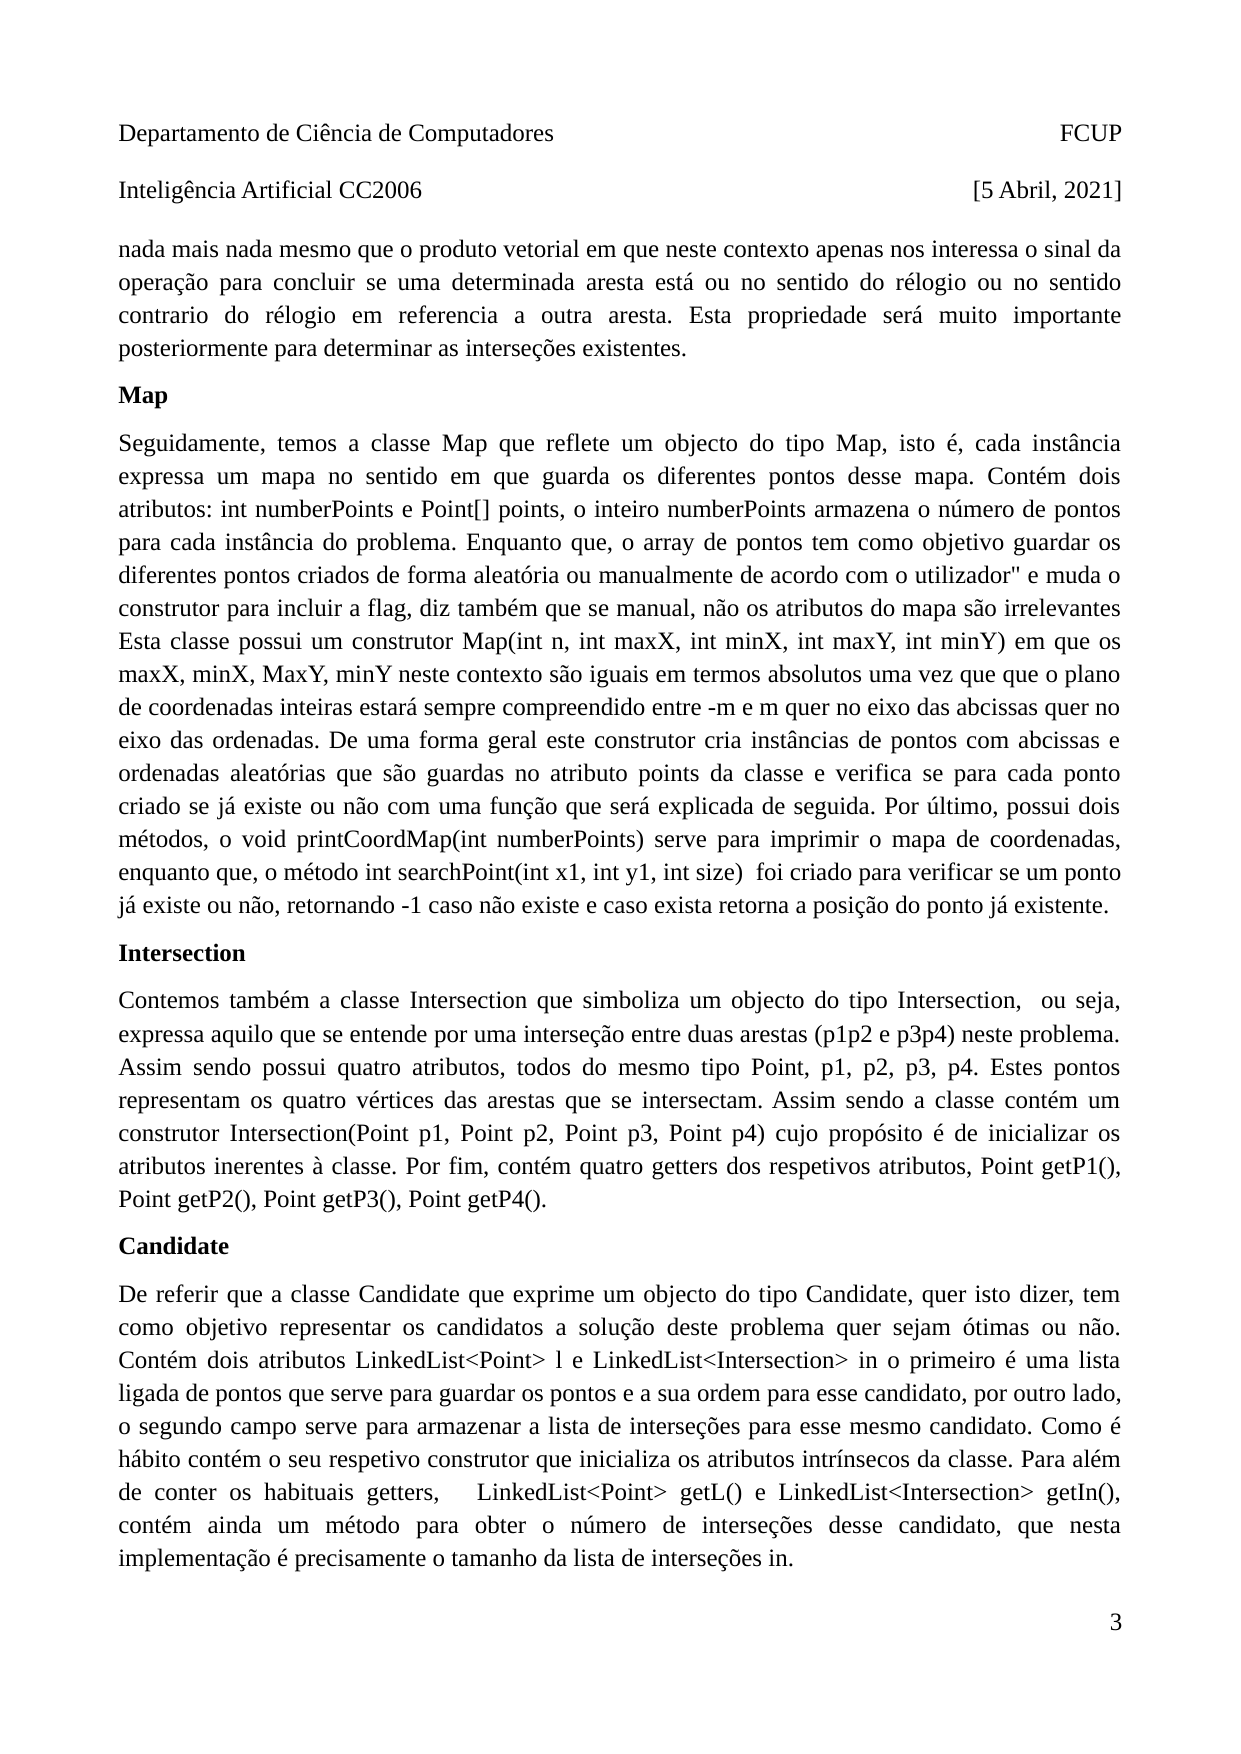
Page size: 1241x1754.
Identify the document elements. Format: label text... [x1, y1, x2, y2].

text Intersection [118, 938, 1122, 967]
text Seguidamente, temos a classe Map que reflete um objecto do tipo Map, isto é, cada instância expressa um mapa no sentido em que guarda os diferentes pontos desse mapa. Contém dois atributos: int numberPoints e Point[] points, o inteiro numberPoints armazena o número de pontos para cada instância do problema. Enquanto que, o array de pontos tem como objetivo guardar os diferentes pontos criados de forma aleatória ou manualmente de acordo com o utilizador" e muda o construtor para incluir a flag, diz também que se manual, não os atributos do mapa são irrelevantes Esta classe possui um construtor Map(int n, int maxX, int minX, int maxY, int minY) em que os maxX, minX, MaxY, minY neste contexto são iguais em termos absolutos uma vez que que o plano de coordenadas inteiras estará sempre compreendido entre -m e m quer no eixo das abcissas quer no eixo das ordenadas. De uma forma geral este construtor cria instâncias de pontos com abcissas e ordenadas aleatórias que são guardas no atributo points da classe e verifica se para cada ponto criado se já existe ou não com uma função que será explicada de seguida. Por último, possui dois métodos, o void printCoordMap(int numberPoints) serve para imprimir o mapa de coordenadas, enquanto que, o método int searchPoint(int x1, int y1, int size) foi criado para verificar se um ponto já existe ou não, retornando -1 caso não existe e caso exista retorna a posição do ponto já existente. [118, 428, 1122, 919]
text nada mais nada mesmo que o produto vetorial em que neste contexto apenas nos interessa o sinal da operação para concluir se uma determinada aresta está ou no sentido do rélogio ou no sentido contrario do rélogio em referencia a outra aresta. Esta propriedade será muito importante posteriormente para determinar as interseções existentes. [118, 234, 1122, 362]
text De referir que a classe Candidate que exprime um objecto do tipo Candidate, quer isto dizer, tem como objetivo representar os candidatos a solução deste problema quer sejam ótimas ou não. Contém dois atributos LinkedList<Point> l e LinkedList<Intersection> in o primeiro é uma lista ligada de pontos que serve para guardar os pontos e a sua ordem para esse candidato, por outro lado, o segundo campo serve para armazenar a lista de interseções para esse mesmo candidato. Como é hábito contém o seu respetivo construtor que inicializa os atributos intrínsecos da classe. Para além de conter os habituais getters, LinkedList<Point> getL() e LinkedList<Intersection> getIn(), contém ainda um método para obter o número de interseções desse candidato, que nesta implementação é precisamente o tamanho da lista de interseções in. [118, 1279, 1122, 1572]
text Candidate [118, 1231, 1122, 1260]
text Contemos também a classe Intersection que simboliza um objecto do tipo Intersection, ou seja, expressa aquilo que se entende por uma interseção entre duas arestas (p1p2 e p3p4) neste problema. Assim sendo possui quatro atributos, todos do mesmo tipo Point, p1, p2, p3, p4. Estes pontos representam os quatro vértices das arestas que se intersectam. Assim sendo a classe contém um construtor Intersection(Point p1, Point p2, Point p3, Point p4) cujo propósito é de inicializar os atributos inerentes à classe. Por fim, contém quatro getters dos respetivos atributos, Point getP1(), Point getP2(), Point getP3(), Point getP4(). [118, 986, 1122, 1212]
text Map [118, 381, 1122, 409]
